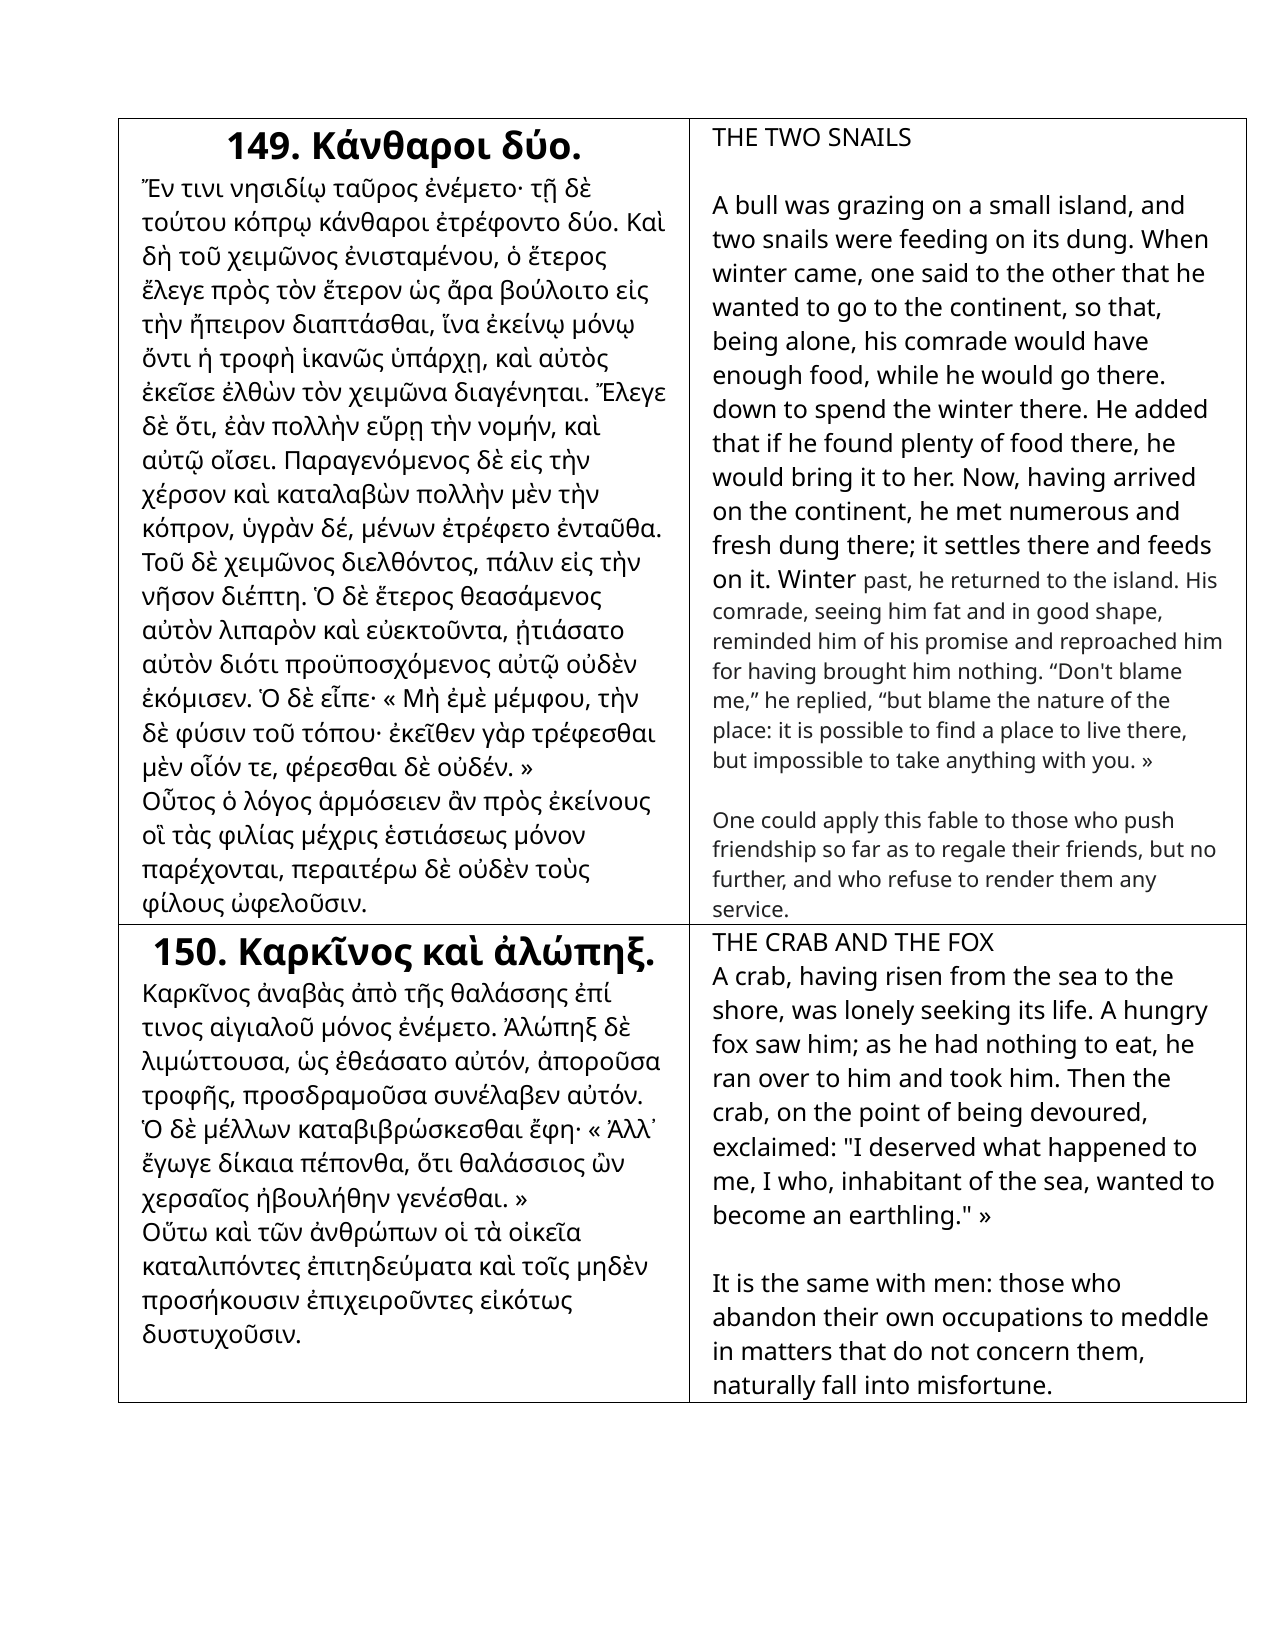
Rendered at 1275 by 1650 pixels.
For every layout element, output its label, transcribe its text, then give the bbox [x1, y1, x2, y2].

table_cell THE CRAB AND THE FOX A crab, having risen from the sea to the shore, was lonely seeking its life. A hungry fox saw him; as he had nothing to eat, he ran over to him and took him. Then the crab, on the point of being devoured, exclaimed: "I deserved what happened to me, I who, inhabitant of the sea, wanted to become an earthling." » It is the same with men: those who abandon their own occupations to meddle in matters that do not concern them, naturally fall into misfortune. [690, 925, 1246, 1402]
table_cell 150. Καρκῖνος καὶ ἀλώπηξ. Καρκῖνος ἀναβὰς ἀπὸ τῆς θαλάσσης ἐπί τινος αἰγιαλοῦ μόνος ἐνέμετο. Ἀλώπηξ δὲ λιμώττουσα, ὡς ἐθεάσατο αὐτόν, ἀποροῦσα τροφῆς, προσδραμοῦσα συνέλαβεν αὐτόν. Ὁ δὲ μέλλων καταβιβρώσκεσθαι ἔφη· « Ἀλλ᾿ ἔγωγε δίκαια πέπονθα, ὅτι θαλάσσιος ὢν χερσαῖος ἠβουλήθην γενέσθαι. » Οὕτω καὶ τῶν ἀνθρώπων οἱ τὰ οἰκεῖα καταλιπόντες ἐπιτηδεύματα καὶ τοῖς μηδὲν προσήκουσιν ἐπιχειροῦντες εἰκότως δυστυχοῦσιν. [119, 925, 689, 1402]
table_cell THE TWO SNAILS A bull was grazing on a small island, and two snails were feeding on its dung. When winter came, one said to the other that he wanted to go to the continent, so that, being alone, his comrade would have enough food, while he would go there. down to spend the winter there. He added that if he found plenty of food there, he would bring it to her. Now, having arrived on the continent, he met numerous and fresh dung there; it settles there and feeds on it. Winter past, he returned to the island. His comrade, seeing him fat and in good shape, reminded him of his promise and reproached him for having brought him nothing. “Don't blame me,” he replied, “but blame the nature of the place: it is possible to find a place to live there, but impossible to take anything with you. » One could apply this fable to those who push friendship so far as to regale their friends, but no further, and who refuse to render them any service. [690, 119, 1246, 924]
table_cell 149. Κάνθαροι δύο. Ἔν τινι νησιδίῳ ταῦρος ἐνέμετο· τῇ δὲ τούτου κόπρῳ κάνθαροι ἐτρέφοντο δύο. Καὶ δὴ τοῦ χειμῶνος ἐνισταμένου, ὁ ἕτερος ἔλεγε πρὸς τὸν ἕτερον ὡς ἄρα βούλοιτο εἰς τὴν ἤπειρον διαπτάσθαι, ἵνα ἐκείνῳ μόνῳ ὄντι ἡ τροφὴ ἱκανῶς ὑπάρχῃ, καὶ αὐτὸς ἐκεῖσε ἐλθὼν τὸν χειμῶνα διαγένηται. Ἔλεγε δὲ ὅτι, ἐὰν πολλὴν εὕρῃ τὴν νομήν, καὶ αὐτῷ οἴσει. Παραγενόμενος δὲ εἰς τὴν χέρσον καὶ καταλαβὼν πολλὴν μὲν τὴν κόπρον, ὑγρὰν δέ, μένων ἐτρέφετο ἐνταῦθα. Τοῦ δὲ χειμῶνος διελθόντος, πάλιν εἰς τὴν νῆσον διέπτη. Ὁ δὲ ἕτερος θεασάμενος αὐτὸν λιπαρὸν καὶ εὐεκτοῦντα, ᾐτιάσατο αὐτὸν διότι προϋποσχόμενος αὐτῷ οὐδὲν ἐκόμισεν. Ὁ δὲ εἶπε· « Μὴ ἐμὲ μέμφου, τὴν δὲ φύσιν τοῦ τόπου· ἐκεῖθεν γὰρ τρέφεσθαι μὲν οἷόν τε, φέρεσθαι δὲ οὐδέν. » Οὗτος ὁ λόγος ἁρμόσειεν ἂν πρὸς ἐκείνους οἳ τὰς φιλίας μέχρις ἑστιάσεως μόνον παρέχονται, περαιτέρω δὲ οὐδὲν τοὺς φίλους ὠφελοῦσιν. [119, 119, 689, 924]
